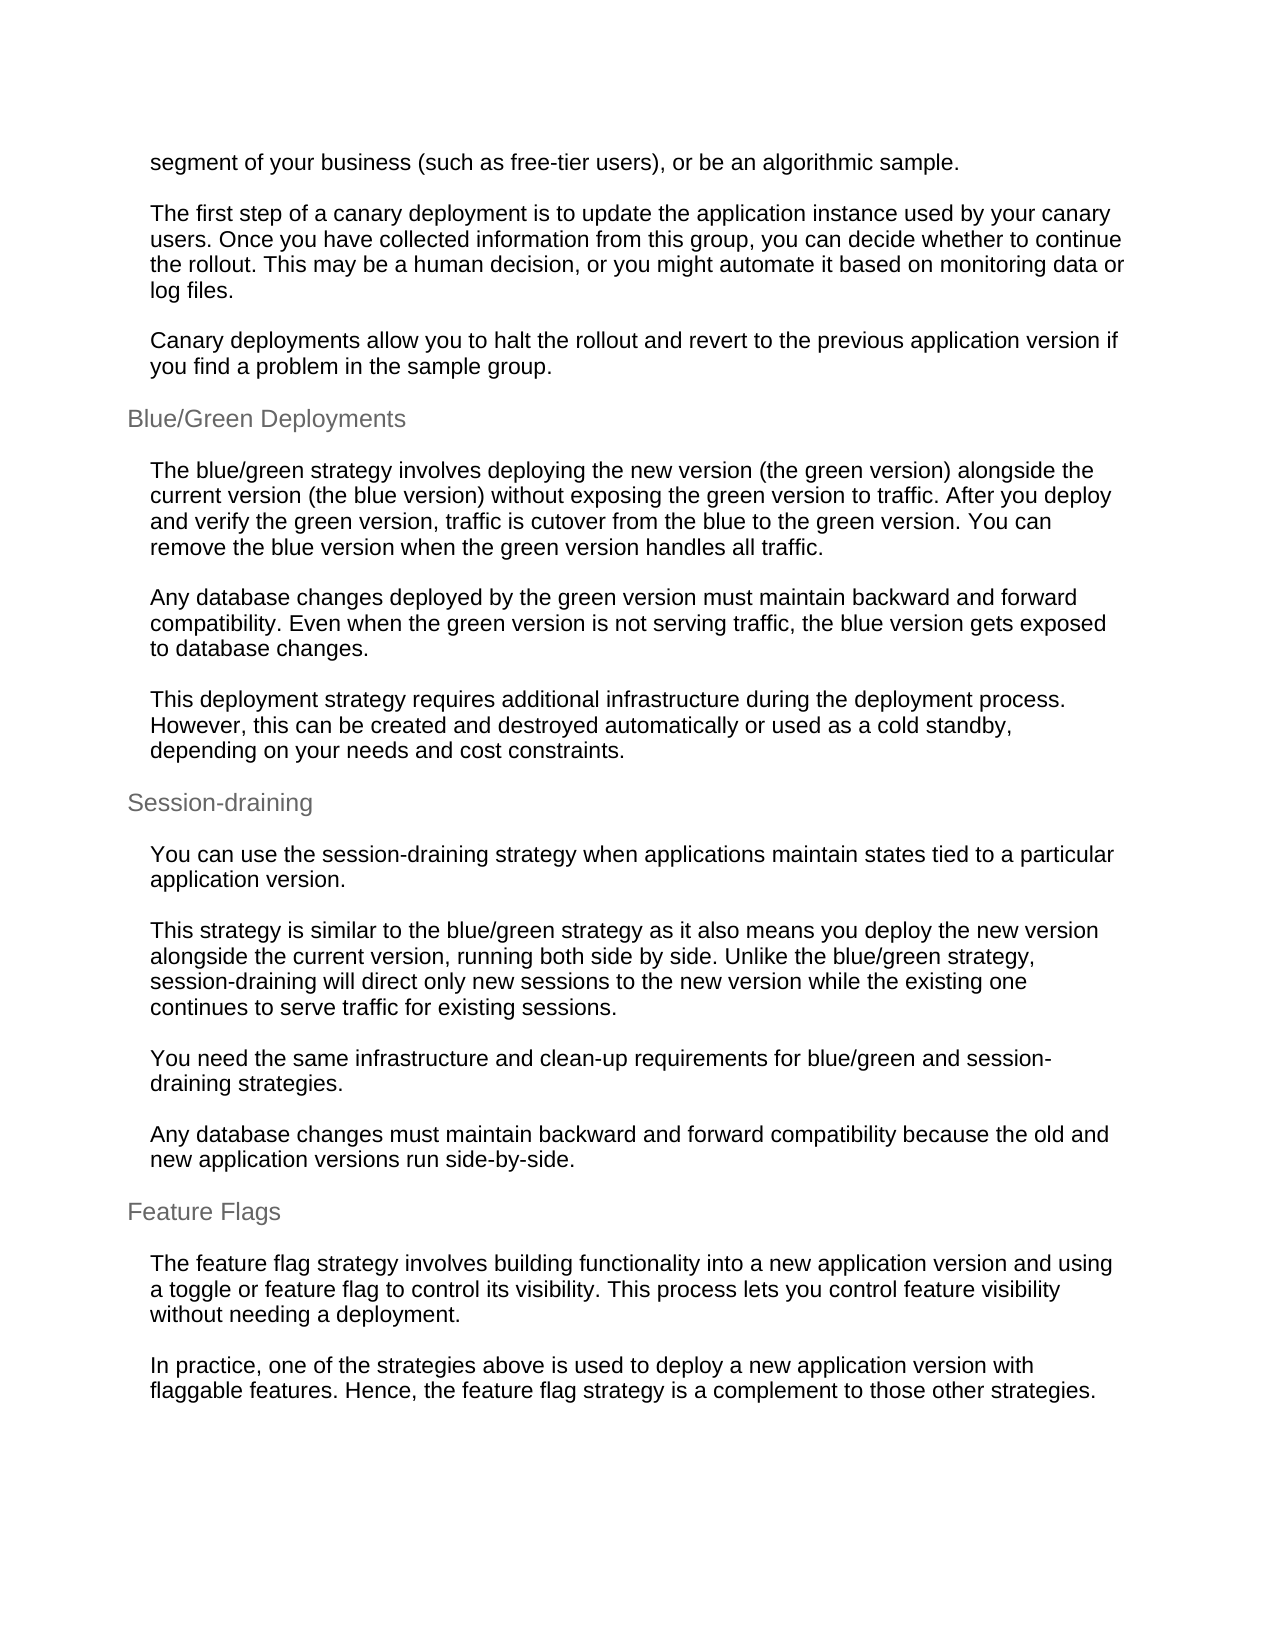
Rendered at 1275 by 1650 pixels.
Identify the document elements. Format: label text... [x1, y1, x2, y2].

text The feature flag strategy involves building functionality into a new application version and using a toggle or feature flag to control its visibility. This process lets you control feature visibility without needing a deployment. [150, 1251, 1125, 1327]
text Canary deployments allow you to halt the rollout and revert to the previous application version if you find a problem in the sample group. [150, 328, 1125, 379]
text You need the same infrastructure and clean-up requirements for blue/green and session-draining strategies. [150, 1045, 1125, 1096]
subtitle Blue/Green Deployments [127, 404, 1125, 432]
text segment of your business (such as free-tier users), or be an algorithmic sample. [150, 150, 1125, 176]
text The first step of a canary deployment is to update the application instance used by your canary users. Once you have collected information from this group, you can decide whether to continue the rollout. This may be a human decision, or you might automate it based on monitoring data or log files. [150, 201, 1125, 303]
text This strategy is similar to the blue/green strategy as it also means you deploy the new version alongside the current version, running both side by side. Unlike the blue/green strategy, session-draining will direct only new sessions to the new version while the existing one continues to serve traffic for existing sessions. [150, 918, 1125, 1020]
text You can use the session-draining strategy when applications maintain states tied to a particular application version. [150, 841, 1125, 893]
text The blue/green strategy involves deploying the new version (the green version) alongside the current version (the blue version) without exposing the green version to traffic. After you deploy and verify the green version, traffic is cutover from the blue to the green version. You can remove the blue version when the green version handles all traffic. [150, 457, 1125, 560]
text In practice, one of the strategies above is used to deploy a new application version with flaggable features. Hence, the feature flag strategy is a complement to those other strategies. [150, 1352, 1125, 1404]
subtitle Session-draining [127, 788, 1125, 816]
subtitle Feature Flags [127, 1198, 1125, 1226]
text Any database changes must maintain backward and forward compatibility because the old and new application versions run side-by-side. [150, 1121, 1125, 1173]
text This deployment strategy requires additional infrastructure during the deployment process. However, this can be created and destroyed automatically or used as a cold standby, depending on your needs and cost constraints. [150, 687, 1125, 763]
text Any database changes deployed by the green version must maintain backward and forward compatibility. Even when the green version is not serving traffic, the blue version gets exposed to database changes. [150, 585, 1125, 662]
